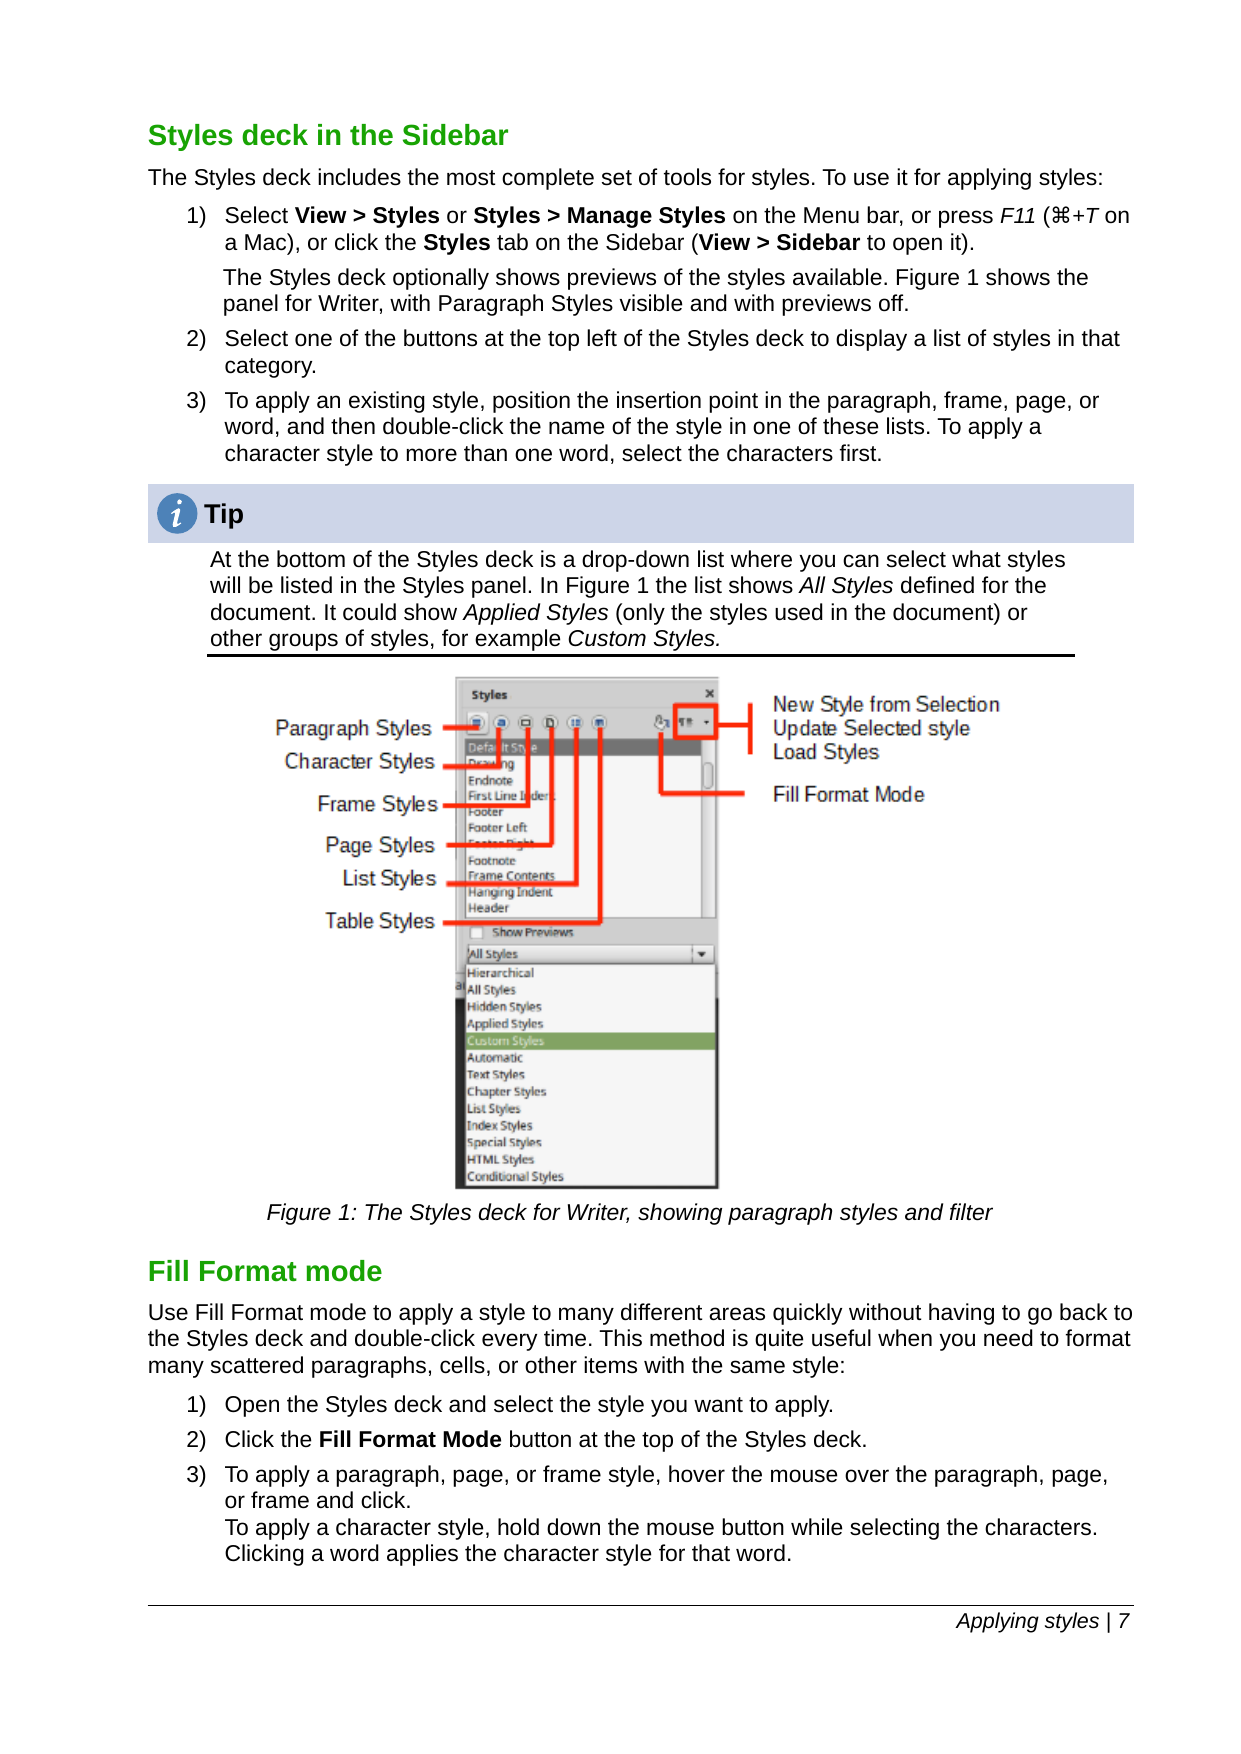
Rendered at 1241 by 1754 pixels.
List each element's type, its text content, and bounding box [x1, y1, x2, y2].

subtitle Tip [148, 484, 1134, 543]
list To apply an existing style, position the insertion point in the paragraph, frame, page, or word, and then double-click the name of the style in one of these lists. To apply a character style to more than one word, select the characters first. [207, 387, 1134, 466]
text Use Fill Format mode to apply a style to many different areas quickly without having to go back to the Styles deck and double-click every time. This method is quite useful when you need to format many scattered paragraphs, cells, or other items with the same style: [148, 1299, 1134, 1378]
text At the bottom of the Styles deck is a drop-down list where you can select what styles will be listed in the Styles panel. In Figure 1 the list shows All Styles defined for the document. It could show Applied Styles (only the styles used in the document) or other groups of styles, for example Custom Styles. [207, 543, 1075, 654]
list Click the Fill Format Mode button at the top of the Styles deck. [207, 1426, 1134, 1452]
subtitle Styles deck in the Sidebar [148, 118, 1134, 152]
list Select one of the buttons at the top left of the Styles deck to display a list of styles in that category. [207, 325, 1134, 378]
list The Styles deck includes the most complete set of tools for styles. To use it for applying styles: [148, 163, 1134, 190]
list The Styles deck optionally shows previews of the styles available. Figure 1 shows the panel for Writer, with Paragraph Styles visible and with previews off. [223, 264, 1134, 317]
list Open the Styles deck and select the style you want to apply. [207, 1391, 1134, 1417]
list Select View > Styles or Styles > Manage Styles on the Menu bar, or press F11 (⌘+T on a Mac), or click the Styles tab on the Sidebar (View > Sidebar to open it). [207, 202, 1134, 255]
text Figure 1: The Styles deck for Writer, showing paragraph styles and filter [266, 674, 1015, 1226]
picture [274, 674, 1008, 1194]
list To apply a paragraph, page, or frame style, hover the mouse over the paragraph, page, or frame and click. To apply a character style, hold down the mouse button while selecting the characters. Clicking a word applies the character style for that word. [207, 1461, 1134, 1566]
subtitle Fill Format mode [148, 1254, 1134, 1287]
